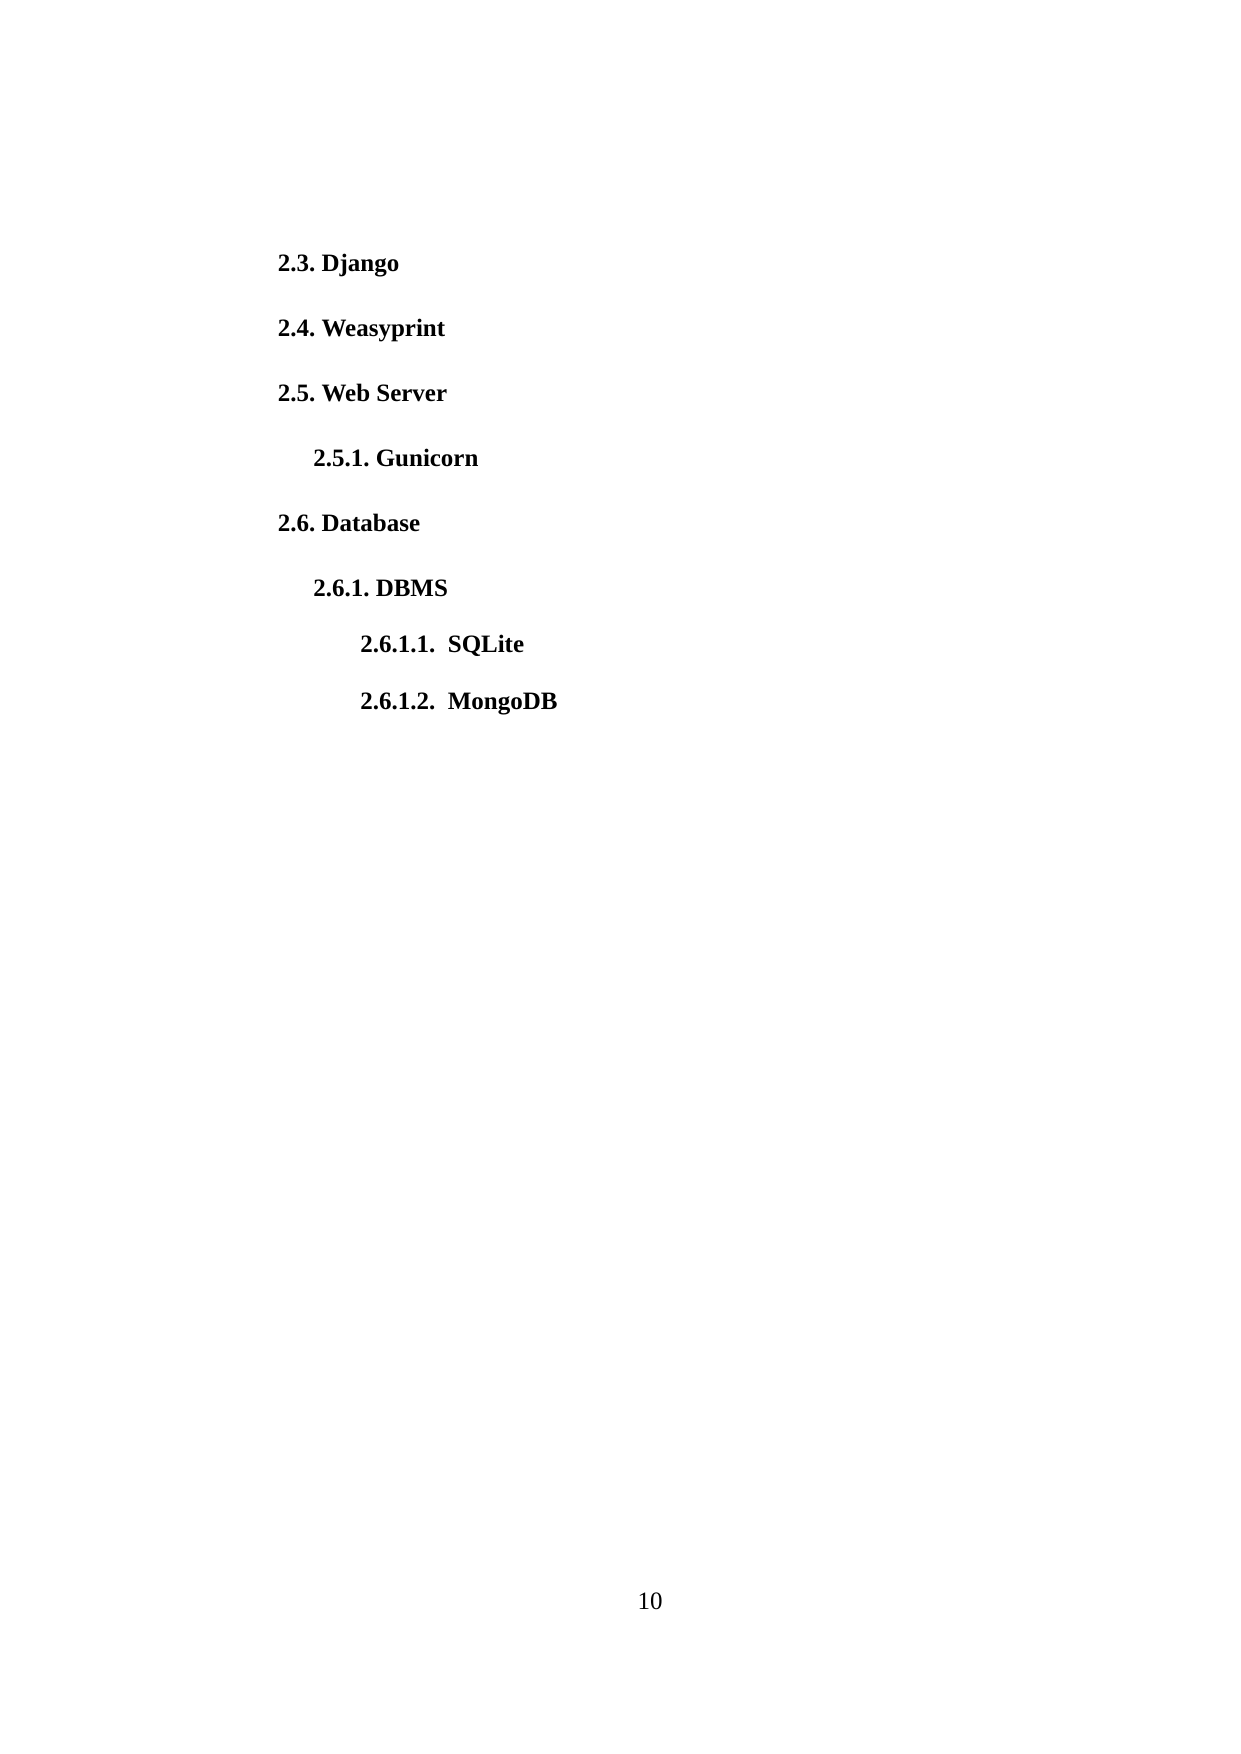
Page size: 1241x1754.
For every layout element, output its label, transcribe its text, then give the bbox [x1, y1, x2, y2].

subtitle Weasyprint [278, 301, 1063, 345]
subtitle MongoDB [360, 674, 1063, 763]
subtitle SQLite [360, 617, 1063, 662]
subtitle Database [278, 496, 1063, 540]
subtitle DBMS [313, 561, 1063, 605]
subtitle Django [278, 236, 1063, 281]
subtitle Web Server [278, 366, 1063, 410]
subtitle Gunicorn [313, 431, 1063, 475]
